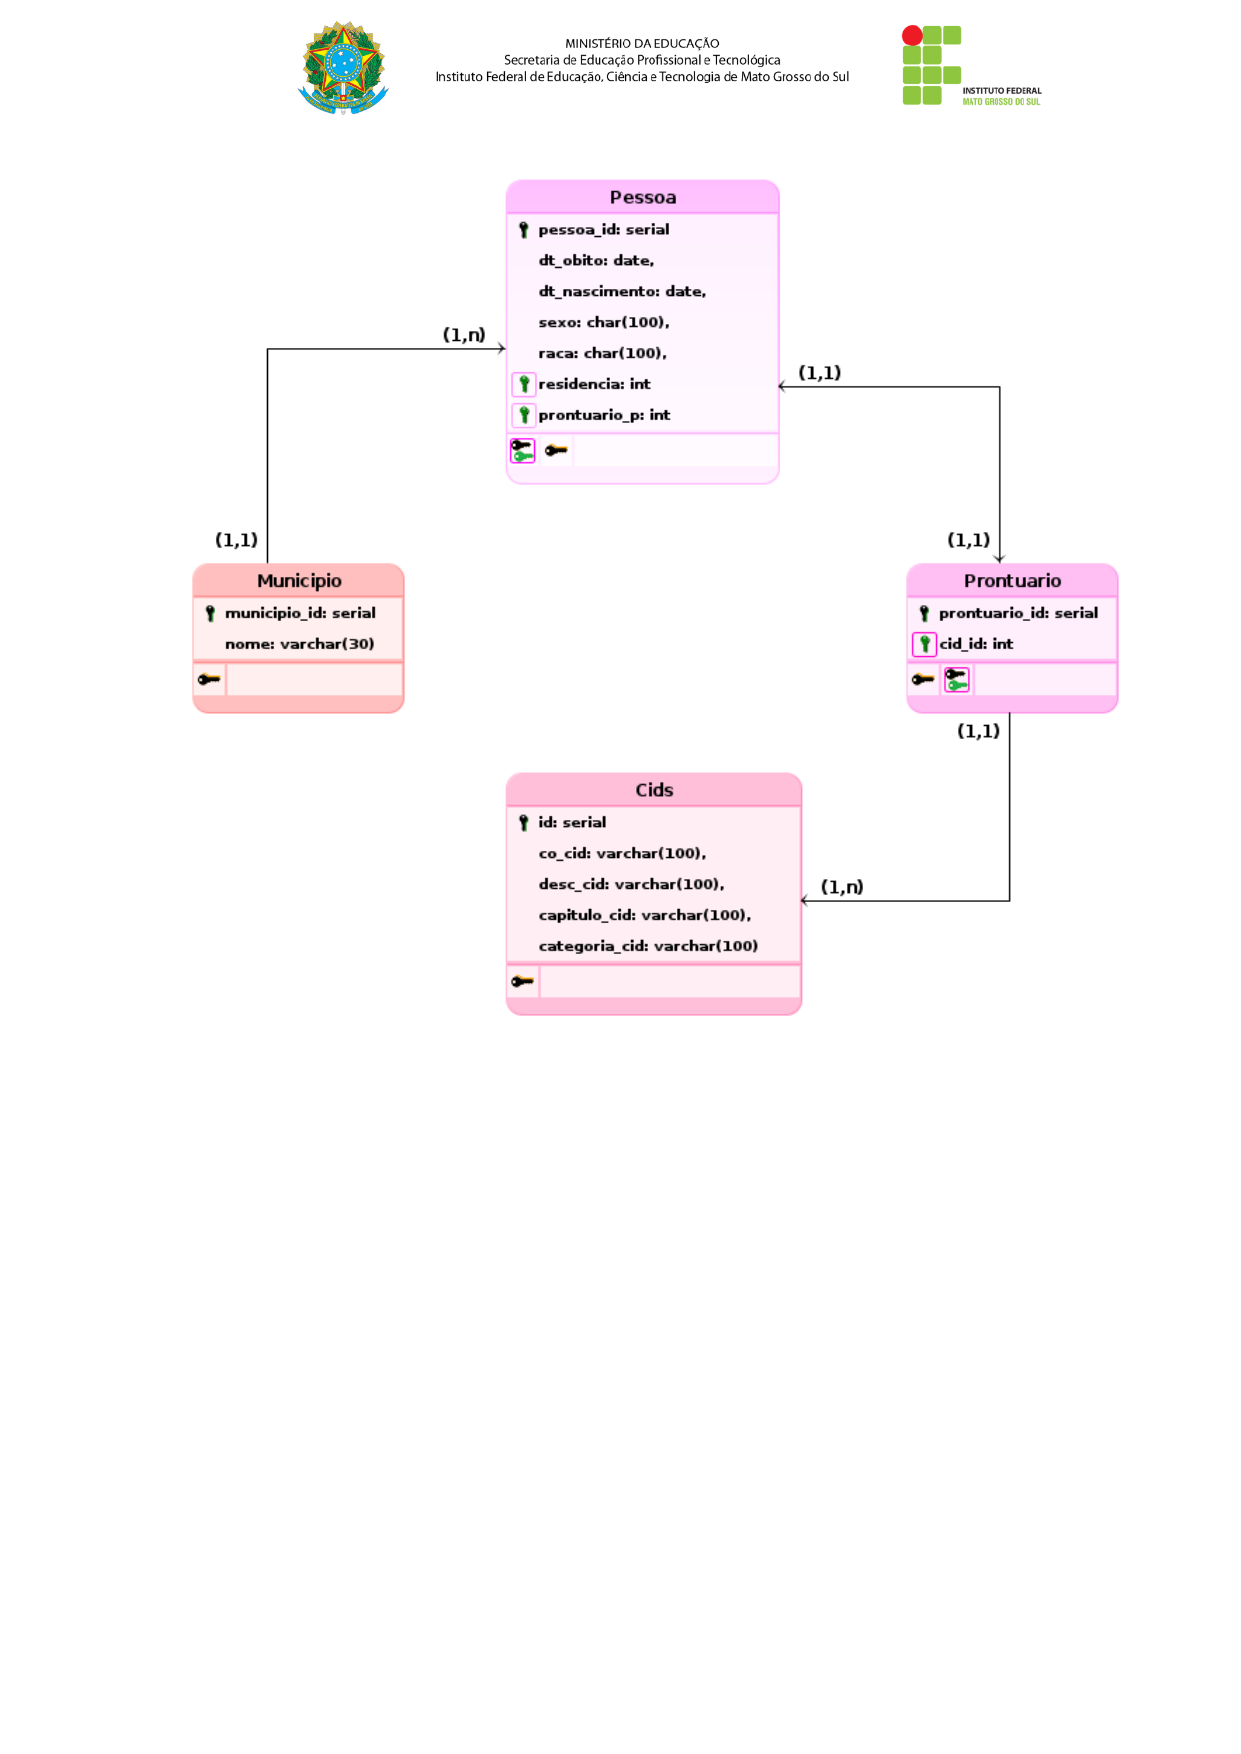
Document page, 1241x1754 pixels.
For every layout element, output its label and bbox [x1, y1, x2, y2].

picture [118, 8, 1123, 1020]
